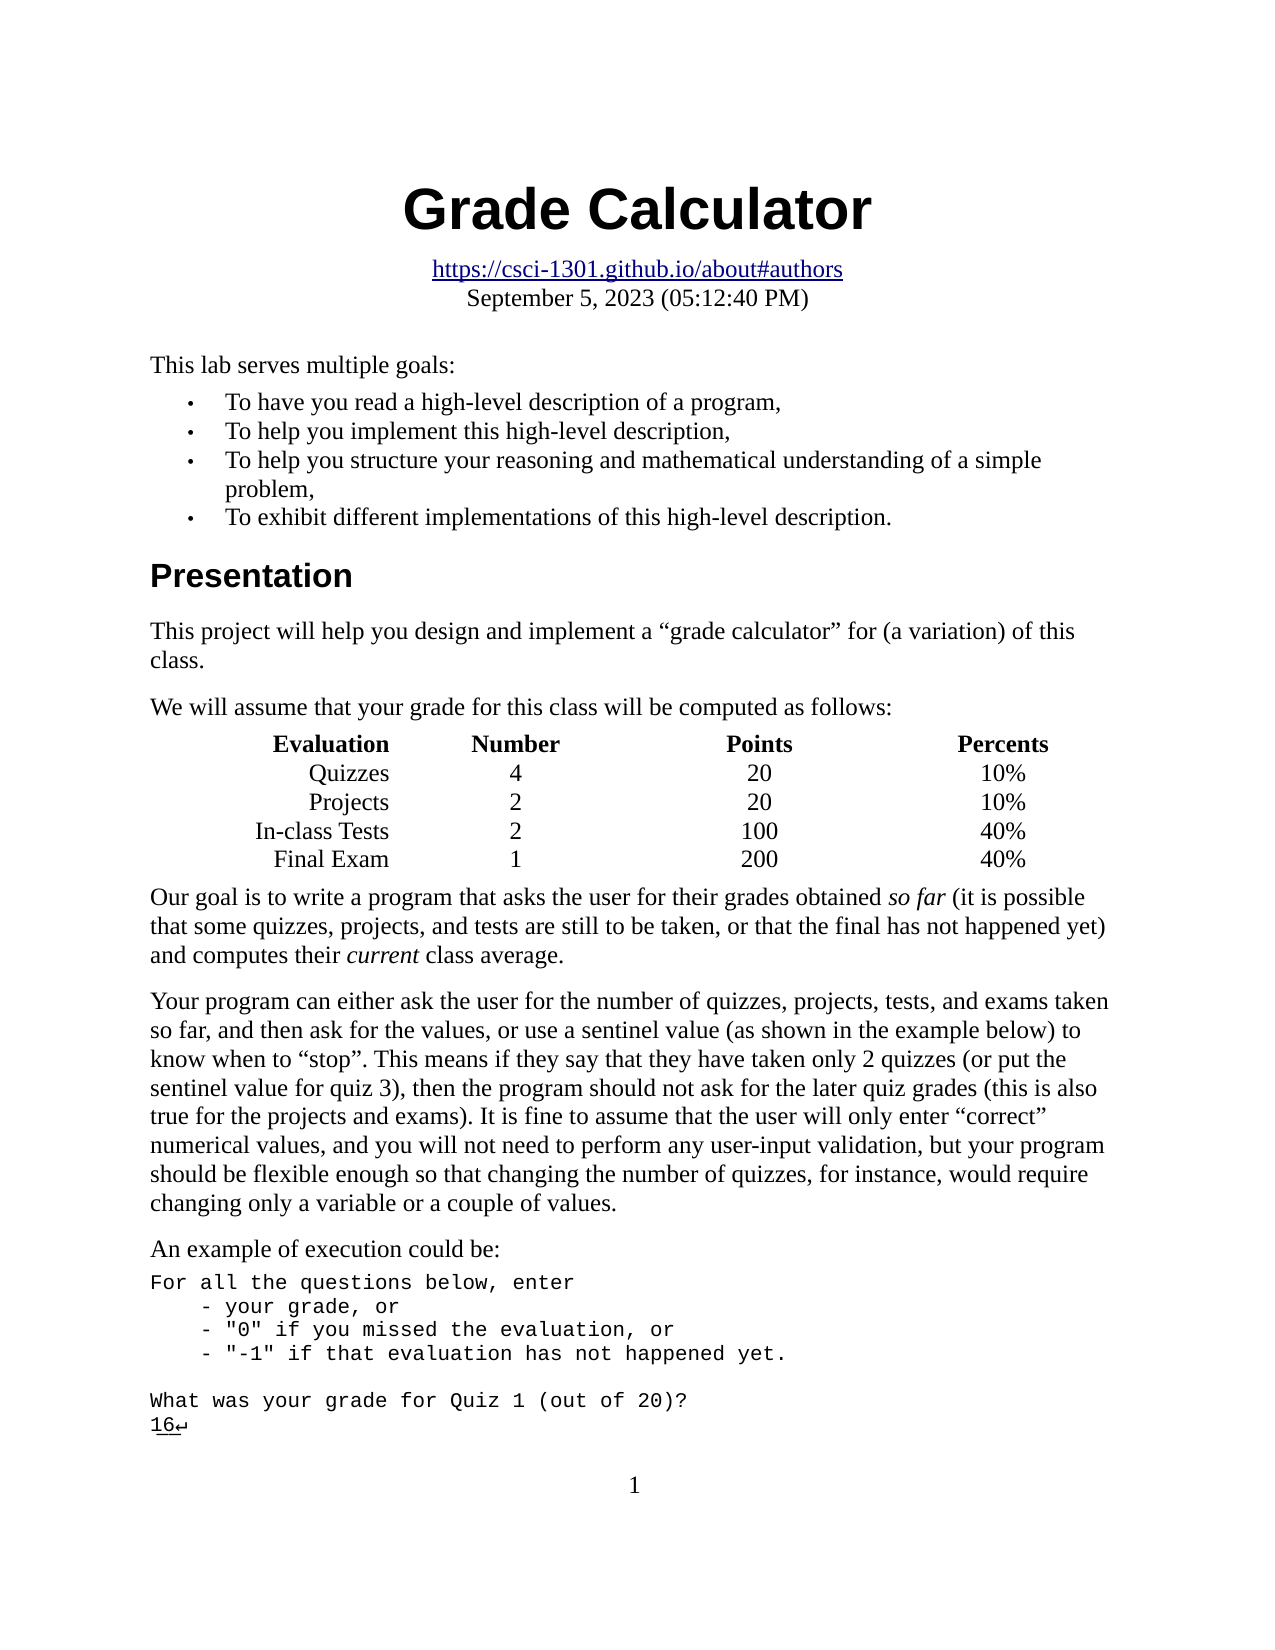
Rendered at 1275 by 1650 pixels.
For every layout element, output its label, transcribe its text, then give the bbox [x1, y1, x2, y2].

text - your grade, or [150, 1296, 1125, 1319]
text We will assume that your grade for this class will be computed as follows: [150, 692, 1125, 721]
list To have you read a high-level description of a program, [187, 387, 1125, 416]
text Your program can either ask the user for the number of quizzes, projects, tests, and exams taken so far, and then ask for the values, or use a sentinel value (as shown in the example below) to know when to “stop”. This means if they say that they have taken only 2 quizzes (or put the sentinel value for quiz 3), then the program should not ask for the later quiz grades (this is also true for the projects and exams). It is fine to assume that the user will only enter “correct” numerical values, and you will not need to perform any user-input validation, but your program should be flexible enough so that changing the number of quizzes, for instance, would require changing only a variable or a couple of values. [150, 986, 1125, 1216]
table_cell Projects [150, 787, 394, 816]
table_cell Final Exam [150, 845, 394, 873]
table_cell 200 [638, 845, 881, 873]
table_cell 10% [881, 758, 1125, 787]
table_cell 20 [638, 758, 881, 787]
table_header Evaluation [150, 730, 394, 758]
list To exhibit different implementations of this high-level description. [187, 502, 1125, 531]
subtitle Presentation [150, 556, 1125, 595]
table_cell 40% [881, 845, 1125, 873]
table_cell 40% [881, 816, 1125, 844]
table_cell 2 [394, 816, 637, 844]
title Grade Calculator [150, 175, 1125, 242]
table_cell Quizzes [150, 758, 394, 787]
table_cell 20 [638, 787, 881, 816]
text This project will help you design and implement a “grade calculator” for (a variation) of this class. [150, 616, 1125, 674]
text Our goal is to write a program that asks the user for their grades obtained so far (it is possible that some quizzes, projects, and tests are still to be taken, or that the final has not happened yet) and computes their current class average. [150, 882, 1125, 968]
list To help you structure your reasoning and mathematical understanding of a simple problem, [187, 445, 1125, 502]
table_cell 2 [394, 787, 637, 816]
table_header Points [638, 730, 881, 758]
list To help you implement this high-level description, [187, 416, 1125, 445]
table_cell 1 [394, 845, 637, 873]
text September 5, 2023 (05:12:40 PM) [150, 283, 1125, 312]
text What was your grade for Quiz 1 (out of 20)? [150, 1390, 1125, 1414]
table_cell 10% [881, 787, 1125, 816]
table_cell 4 [394, 758, 637, 787]
table_cell In-class Tests [150, 816, 394, 844]
text For all the questions below, enter [150, 1272, 1125, 1296]
text This lab serves multiple goals: [150, 350, 1125, 378]
text 1̲6̲↵ [150, 1414, 1125, 1437]
text - "-1" if that evaluation has not happened yet. [150, 1343, 1125, 1367]
table_header Percents [881, 730, 1125, 758]
table_cell 100 [638, 816, 881, 844]
table_header Number [394, 730, 637, 758]
text - "0" if you missed the evaluation, or [150, 1319, 1125, 1343]
text An example of execution could be: [150, 1234, 1125, 1263]
text https://csci-1301.github.io/about#authors [150, 254, 1125, 283]
